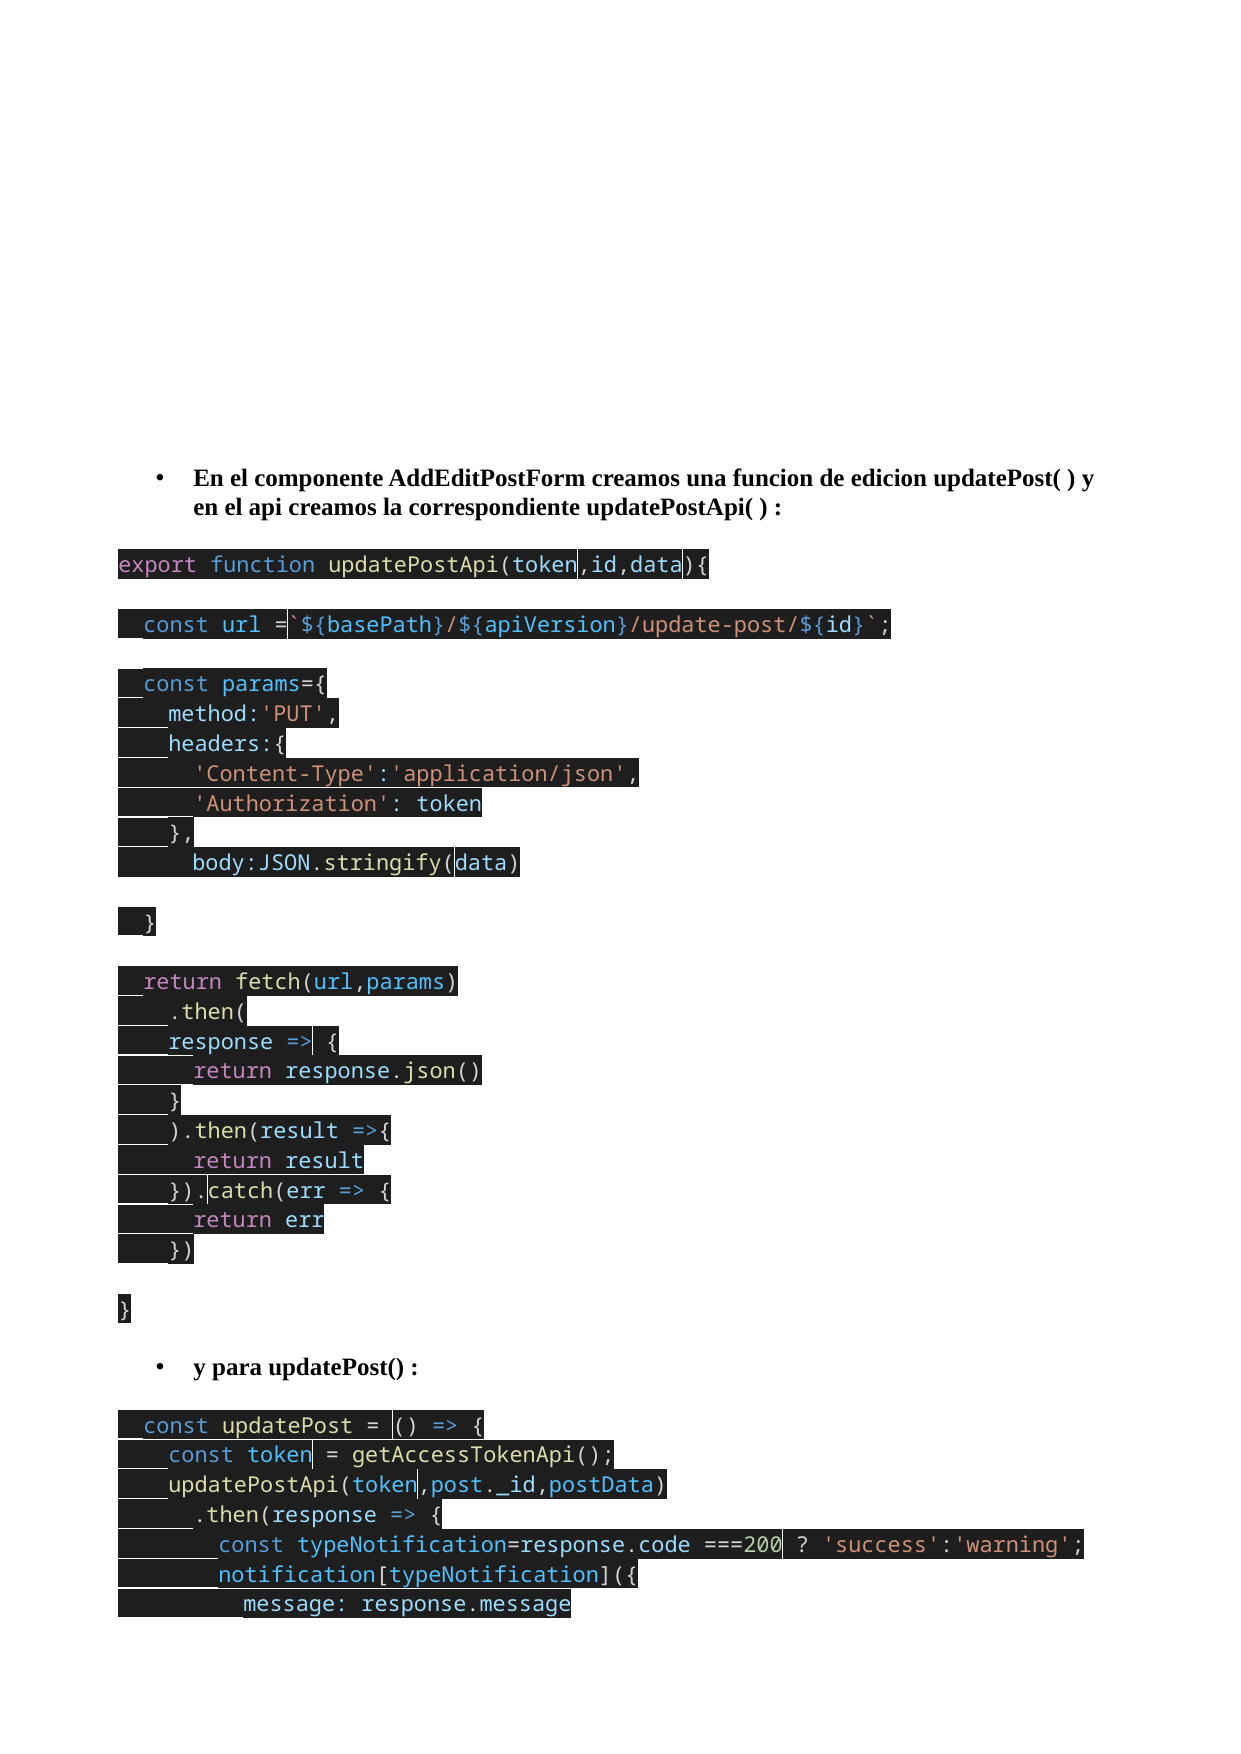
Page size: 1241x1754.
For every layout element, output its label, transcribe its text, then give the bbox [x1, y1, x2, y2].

text body:JSON.stringify(data) [118, 847, 1122, 877]
text .then( [118, 996, 1122, 1026]
text return fetch(url,params) [118, 966, 1122, 996]
text return response.json() [118, 1055, 1122, 1085]
text const token = getAccessTokenApi(); [118, 1439, 1122, 1469]
list y para updatePost() : [156, 1352, 1122, 1381]
text message: response.message [118, 1588, 1122, 1618]
text 'Content-Type':'application/json', [118, 758, 1122, 787]
text response => { [118, 1026, 1122, 1055]
text }).catch(err => { [118, 1174, 1122, 1204]
text }) [118, 1234, 1122, 1264]
text updatePostApi(token,post._id,postData) [118, 1469, 1122, 1499]
text method:'PUT', [118, 698, 1122, 728]
text } [118, 1294, 1122, 1323]
text notification[typeNotification]({ [118, 1559, 1122, 1588]
text return result [118, 1145, 1122, 1174]
text .then(response => { [118, 1499, 1122, 1529]
text const url =`${basePath}/${apiVersion}/update-post/${id}`; [118, 609, 1122, 639]
text } [118, 907, 1122, 936]
text ).then(result =>{ [118, 1115, 1122, 1145]
text const typeNotification=response.code ===200 ? 'success':'warning'; [118, 1529, 1122, 1559]
text return err [118, 1204, 1122, 1234]
text const updatePost = () => { [118, 1410, 1122, 1439]
text } [118, 1085, 1122, 1115]
text }, [118, 817, 1122, 847]
list En el componente AddEditPostForm creamos una funcion de edicion updatePost( ) y en el api creamos la correspondiente updatePostApi( ) : [156, 463, 1122, 521]
text const params={ [118, 668, 1122, 698]
text 'Authorization': token [118, 787, 1122, 817]
text export function updatePostApi(token,id,data){ [118, 549, 1122, 579]
text headers:{ [118, 728, 1122, 758]
